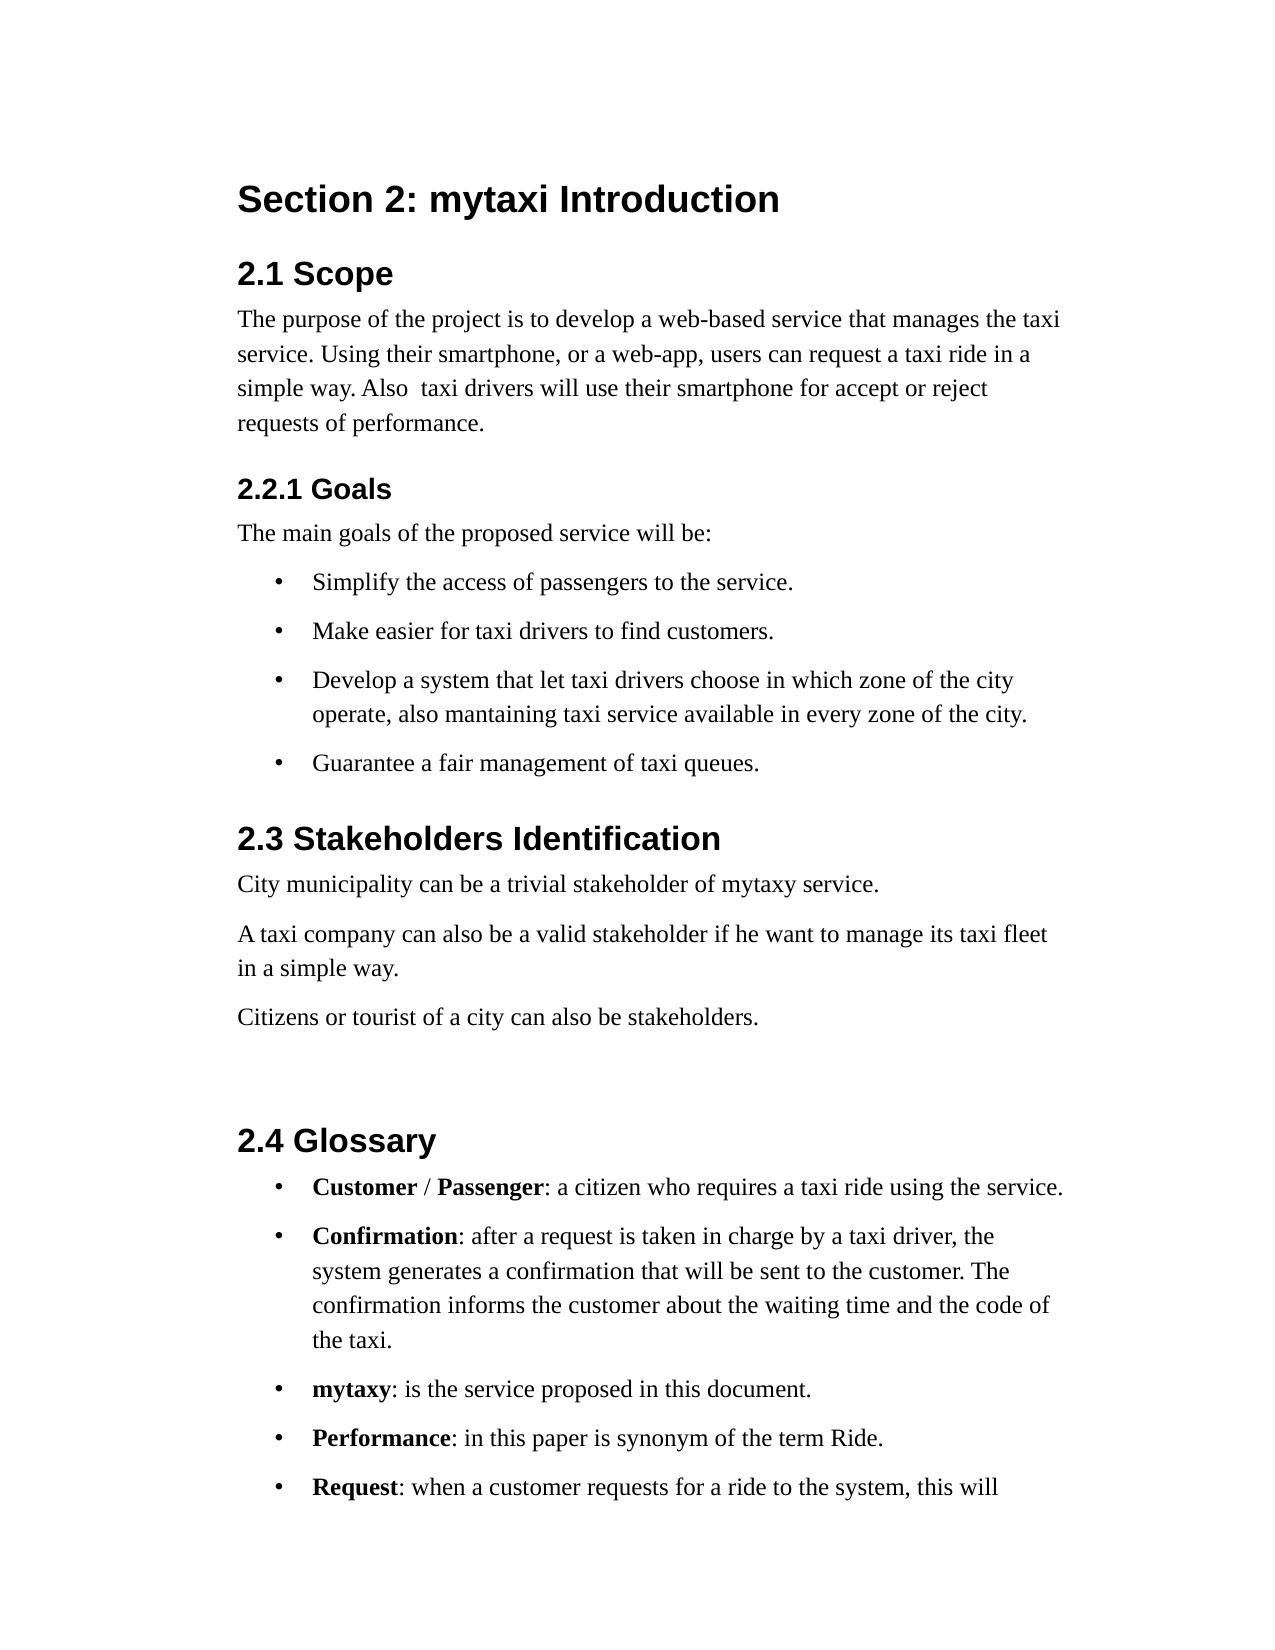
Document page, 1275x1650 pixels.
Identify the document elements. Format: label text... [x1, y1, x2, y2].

subtitle 2.3 Stakeholders Identification [237, 818, 1064, 857]
text Citizens or tourist of a city can also be stakeholders. [237, 1002, 1064, 1031]
list Develop a system that let taxi drivers choose in which zone of the city operate, also mantaining taxi service available in every zone of the city. [274, 665, 1064, 728]
subtitle 2.1 Scope [237, 253, 1064, 292]
list Request: when a customer requests for a ride to the system, this will [274, 1472, 1064, 1501]
list Customer / Passenger: a citizen who requires a taxi ride using the service. [274, 1172, 1064, 1201]
list Guarantee a fair management of taxi queues. [274, 748, 1064, 777]
text A taxi company can also be a valid stakeholder if he want to manage its taxi fleet in a simple way. [237, 919, 1064, 982]
list mytaxy: is the service proposed in this document. [274, 1374, 1064, 1403]
text City municipality can be a trivial stakeholder of mytaxy service. [237, 869, 1064, 898]
subtitle Section 2: mytaxi Introduction [237, 176, 1064, 220]
text The purpose of the project is to develop a web-based service that manages the taxi service. Using their smartphone, or a web-app, users can request a taxi ride in a simple way. Also taxi drivers will use their smartphone for accept or reject requests of performance. [237, 304, 1064, 437]
list Performance: in this paper is synonym of the term Ride. [274, 1423, 1064, 1452]
subtitle 2.2.1 Goals [237, 472, 1064, 505]
list Confirmation: after a request is taken in charge by a taxi driver, the system generates a confirmation that will be sent to the customer. The confirmation informs the customer about the waiting time and the code of the taxi. [274, 1221, 1064, 1353]
list Simplify the access of passengers to the service. [274, 567, 1064, 596]
subtitle 2.4 Glossary [237, 1121, 1064, 1160]
list Make easier for taxi drivers to find customers. [274, 616, 1064, 645]
text The main goals of the proposed service will be: [237, 518, 1064, 547]
